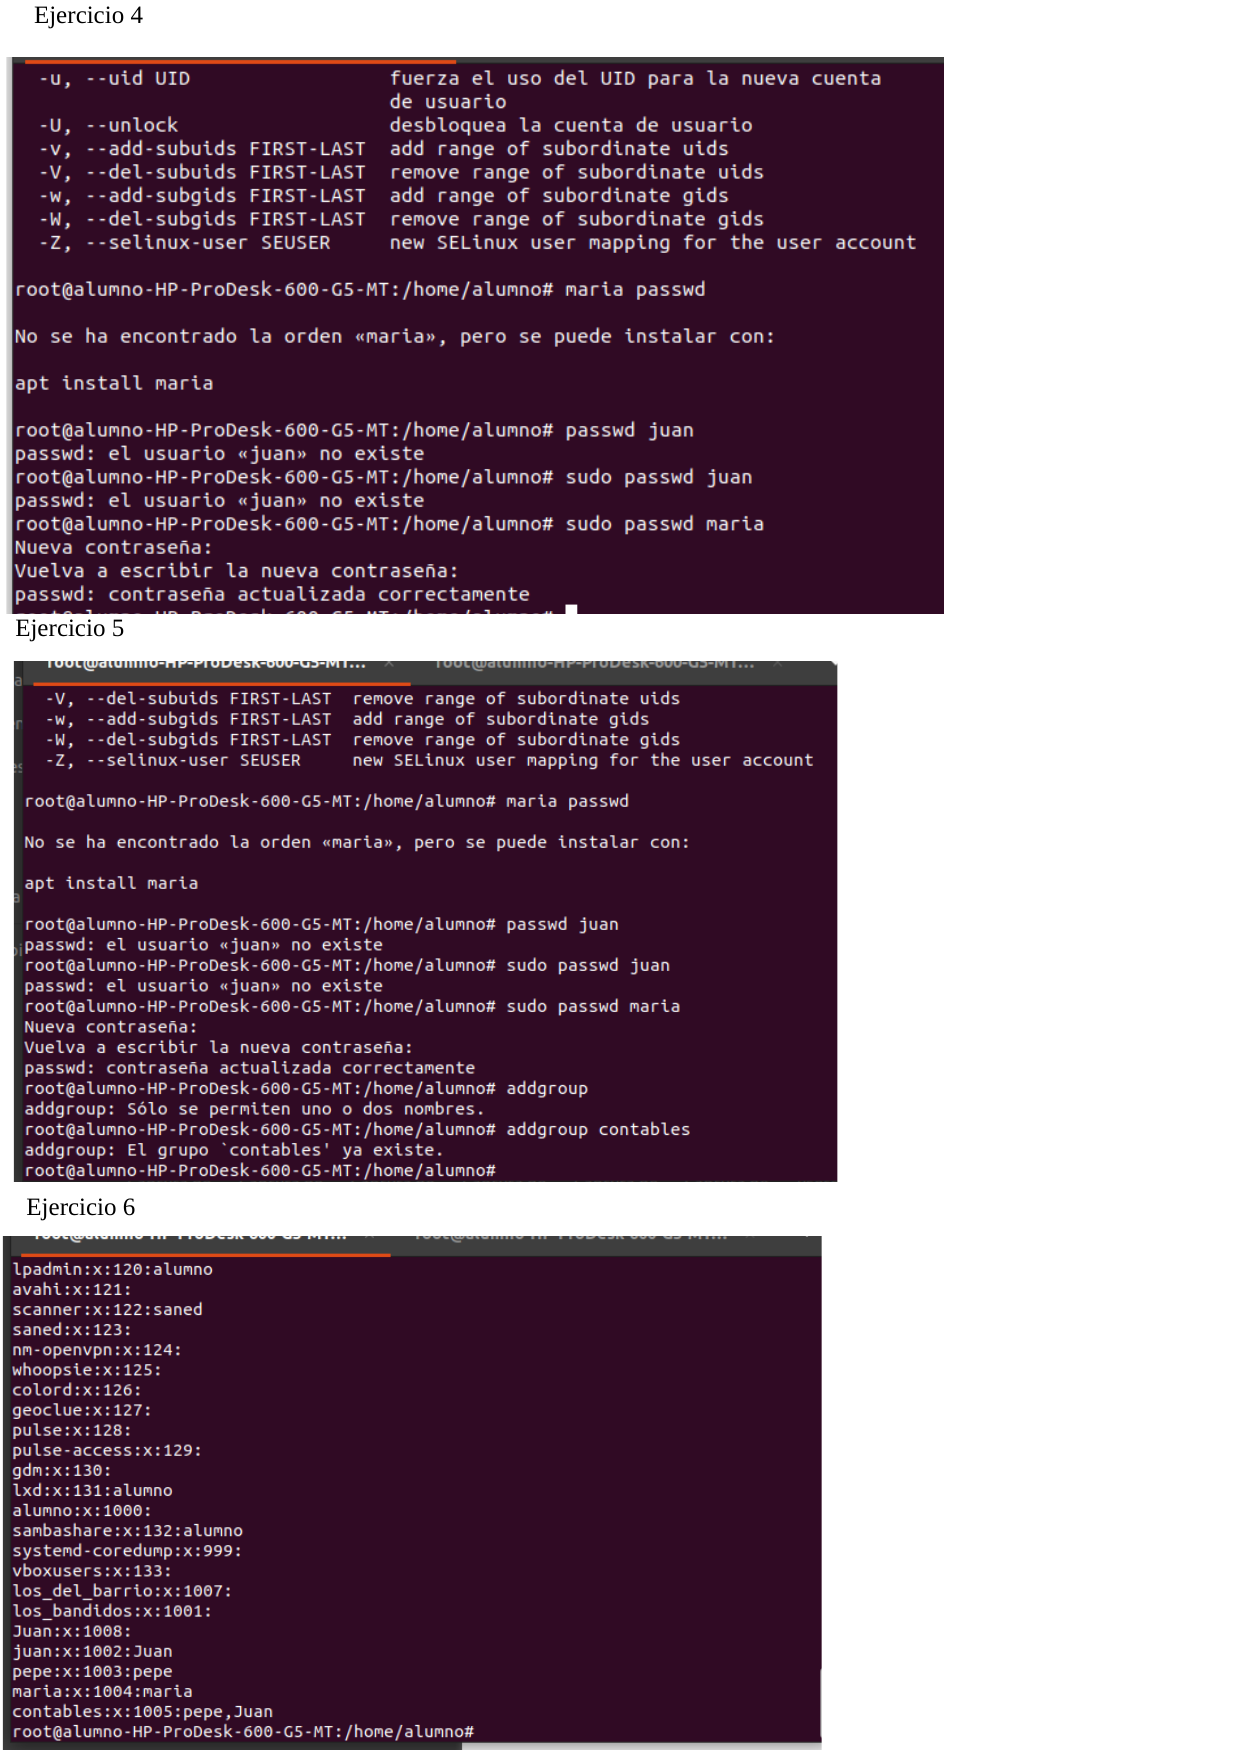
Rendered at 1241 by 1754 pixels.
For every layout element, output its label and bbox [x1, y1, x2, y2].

picture [2, 1236, 205, 1750]
picture [6, 57, 236, 614]
picture [13, 661, 213, 1182]
